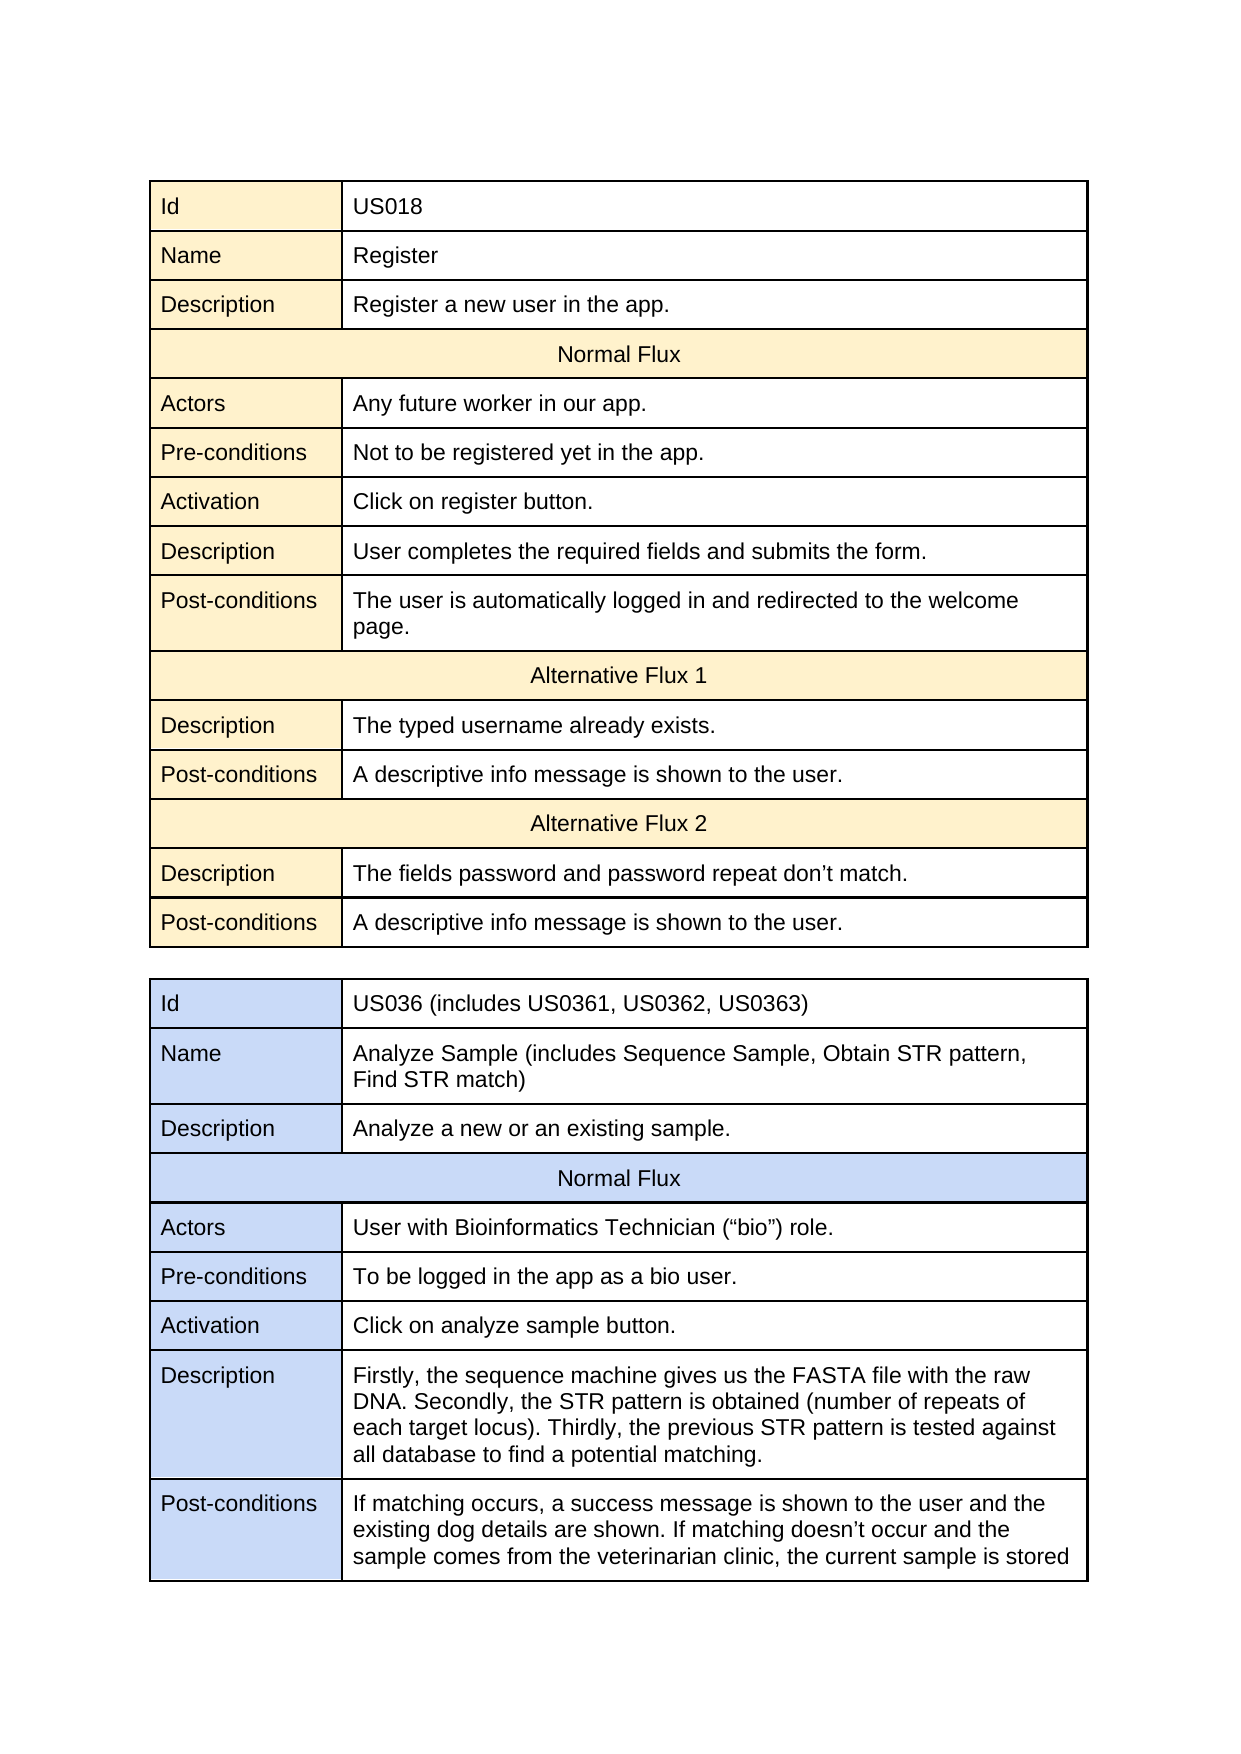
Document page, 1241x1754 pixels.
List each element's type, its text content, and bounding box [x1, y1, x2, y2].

table_cell Activation [151, 478, 341, 525]
table_cell The typed username already exists. [343, 701, 1086, 748]
table_cell Description [151, 527, 341, 574]
table_cell Click on register button. [343, 478, 1086, 525]
table_cell If matching occurs, a success message is shown to the user and the existing dog details are shown. If matching doesn’t occur and the sample comes from the veterinarian clinic, the current sample is stored [343, 1480, 1086, 1579]
table_cell Not to be registered yet in the app. [343, 429, 1086, 476]
table_header US018 [343, 182, 1086, 229]
table_header US036 (includes US0361, US0362, US0363) [343, 980, 1086, 1027]
table_cell To be logged in the app as a bio user. [343, 1253, 1086, 1300]
table_header Id [151, 182, 341, 229]
table_cell Click on analyze sample button. [343, 1302, 1086, 1349]
table_cell A descriptive info message is shown to the user. [343, 751, 1086, 798]
table_header Id [151, 980, 341, 1027]
table_cell Any future worker in our app. [343, 379, 1086, 427]
table_cell Description [151, 1351, 341, 1477]
table_cell Register [343, 232, 1086, 279]
table_cell Analyze Sample (includes Sequence Sample, Obtain STR pattern, Find STR match) [343, 1029, 1086, 1103]
table_cell Register a new user in the app. [343, 281, 1086, 328]
table_cell Normal Flux [151, 330, 1086, 377]
table_cell A descriptive info message is shown to the user. [343, 899, 1086, 946]
table_cell Description [151, 701, 341, 748]
table_cell Normal Flux [151, 1154, 1086, 1201]
table_cell Pre-conditions [151, 429, 341, 476]
table_cell The user is automatically logged in and redirected to the welcome page. [343, 576, 1086, 650]
table_cell Firstly, the sequence machine gives us the FASTA file with the raw DNA. Secondly, the STR pattern is obtained (number of repeats of each target locus). Thirdly, the previous STR pattern is tested against all database to find a potential matching. [343, 1351, 1086, 1477]
table_cell Activation [151, 1302, 341, 1349]
table_cell Description [151, 1105, 341, 1152]
table_cell Name [151, 232, 341, 279]
table_cell User completes the required fields and submits the form. [343, 527, 1086, 574]
table_cell Post-conditions [151, 899, 341, 946]
table_cell Pre-conditions [151, 1253, 341, 1300]
table_cell Description [151, 281, 341, 328]
table_cell Alternative Flux 2 [151, 800, 1086, 847]
table_cell Analyze a new or an existing sample. [343, 1105, 1086, 1152]
table_cell Post-conditions [151, 751, 341, 798]
table_cell Actors [151, 379, 341, 427]
table_cell Actors [151, 1204, 341, 1251]
table_cell Post-conditions [151, 576, 341, 650]
table_cell Alternative Flux 1 [151, 652, 1086, 699]
table_cell User with Bioinformatics Technician (“bio”) role. [343, 1204, 1086, 1251]
table_cell The fields password and password repeat don’t match. [343, 849, 1086, 896]
table_cell Name [151, 1029, 341, 1103]
table_cell Description [151, 849, 341, 896]
table_cell Post-conditions [151, 1480, 341, 1579]
